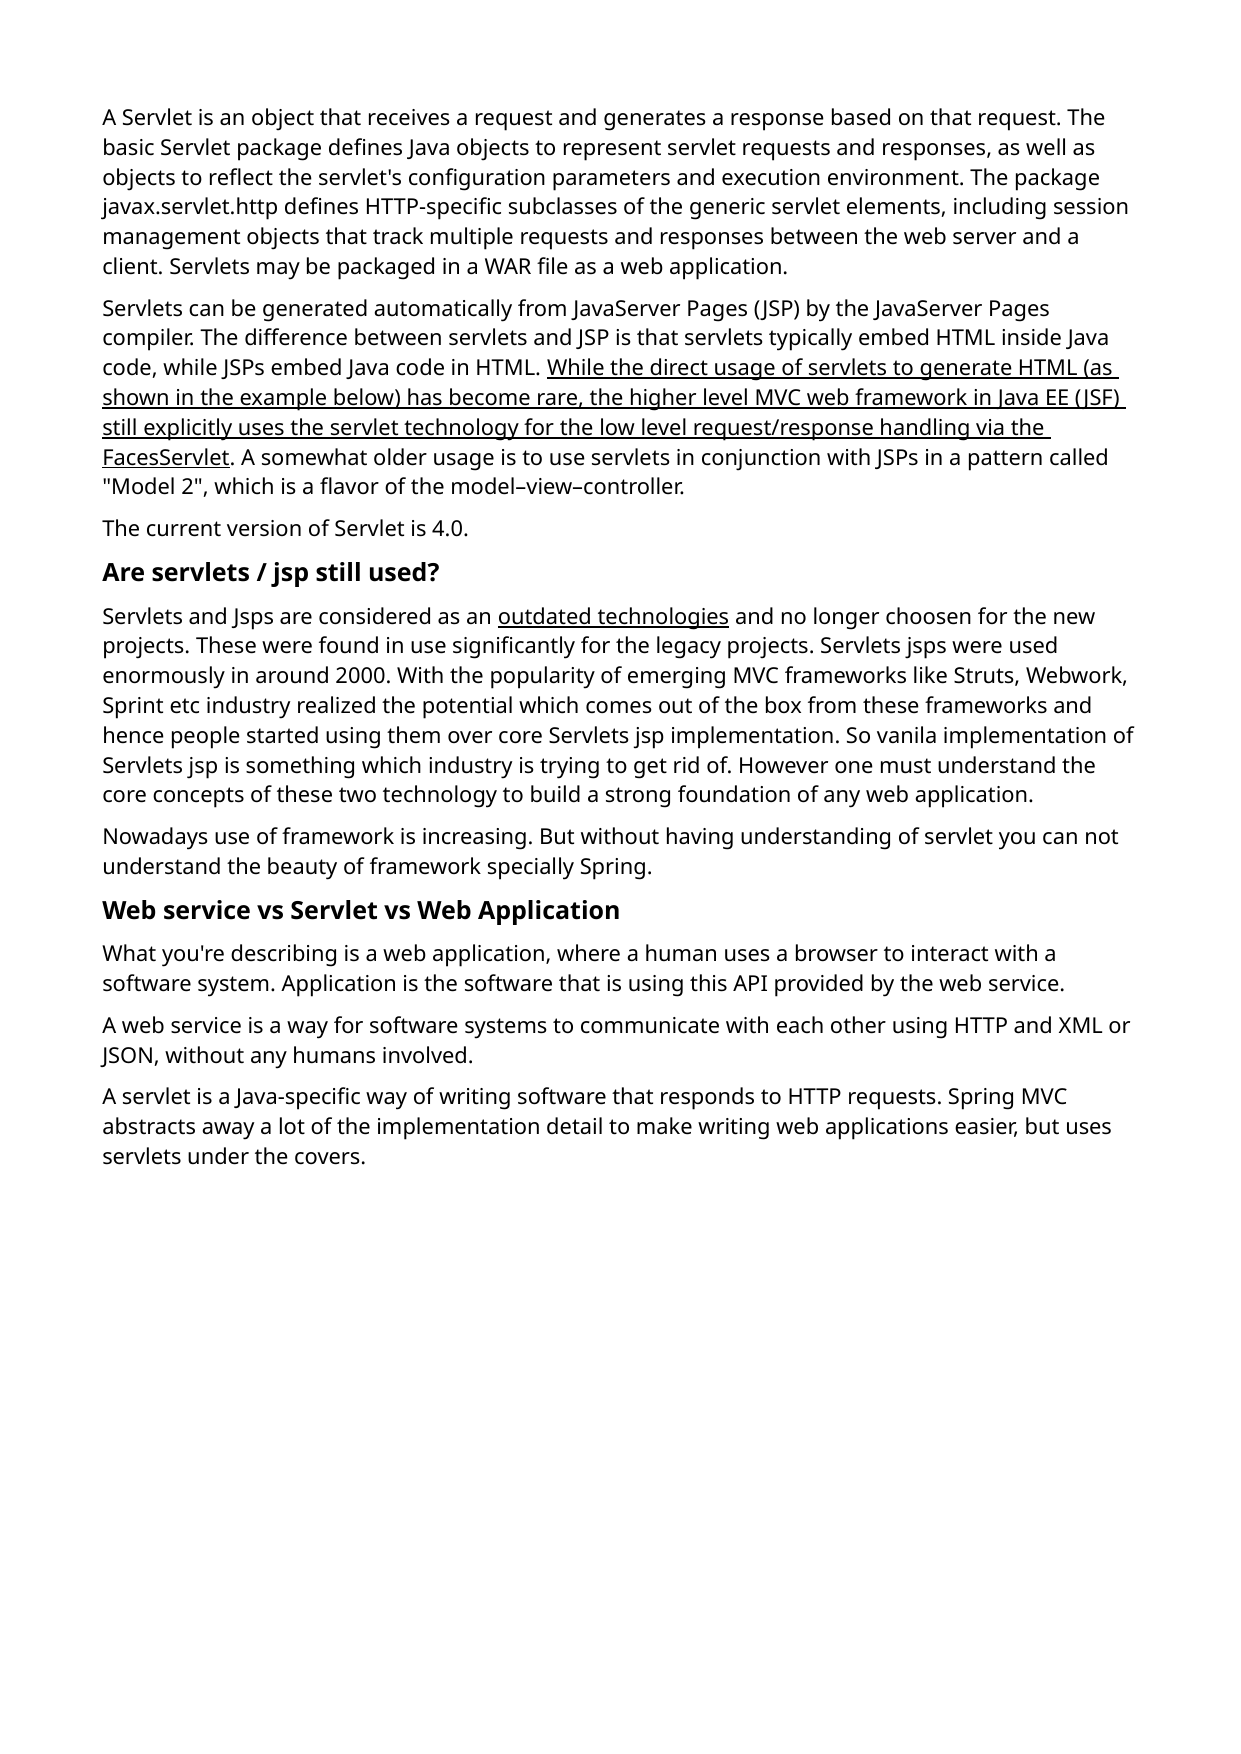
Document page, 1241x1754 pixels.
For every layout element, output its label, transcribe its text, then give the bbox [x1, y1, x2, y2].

text Web service vs Servlet vs Web Application [102, 892, 1138, 927]
text A Servlet is an object that receives a request and generates a response based on that request. The basic Servlet package defines Java objects to represent servlet requests and responses, as well as objects to reflect the servlet's configuration parameters and execution environment. The package javax.servlet.http defines HTTP-specific subclasses of the generic servlet elements, including session management objects that track multiple requests and responses between the web server and a client. Servlets may be packaged in a WAR file as a web application. [102, 102, 1138, 281]
text A web service is a way for software systems to communicate with each other using HTTP and XML or JSON, without any humans involved. [102, 1010, 1138, 1069]
text Servlets can be generated automatically from JavaServer Pages (JSP) by the JavaServer Pages compiler. The difference between servlets and JSP is that servlets typically embed HTML inside Java code, while JSPs embed Java code in HTML. While the direct usage of servlets to generate HTML (as shown in the example below) has become rare, the higher level MVC web framework in Java EE (JSF) still explicitly uses the servlet technology for the low level request/response handling via the FacesServlet. A somewhat older usage is to use servlets in conjunction with JSPs in a pattern called "Model 2", which is a flavor of the model–view–controller. [102, 293, 1138, 501]
text Nowadays use of framework is increasing. But without having understanding of servlet you can not understand the beauty of framework specially Spring. [102, 821, 1138, 881]
text Are servlets / jsp still used? [102, 555, 1138, 589]
text What you're describing is a web application, where a human uses a browser to interact with a software system. Application is the software that is using this API provided by the web service. [102, 938, 1138, 998]
text Servlets and Jsps are considered as an outdated technologies and no longer choosen for the new projects. These were found in use significantly for the legacy projects. Servlets jsps were used enormously in around 2000. With the popularity of emerging MVC frameworks like Struts, Webwork, Sprint etc industry realized the potential which comes out of the box from these frameworks and hence people started using them over core Servlets jsp implementation. So vanila implementation of Servlets jsp is something which industry is trying to get rid of. However one must understand the core concepts of these two technology to build a strong foundation of any web application. [102, 601, 1138, 809]
text A servlet is a Java-specific way of writing software that responds to HTTP requests. Spring MVC abstracts away a lot of the implementation detail to make writing web applications easier, but uses servlets under the covers. [102, 1081, 1138, 1171]
text The current version of Servlet is 4.0. [102, 513, 1138, 543]
